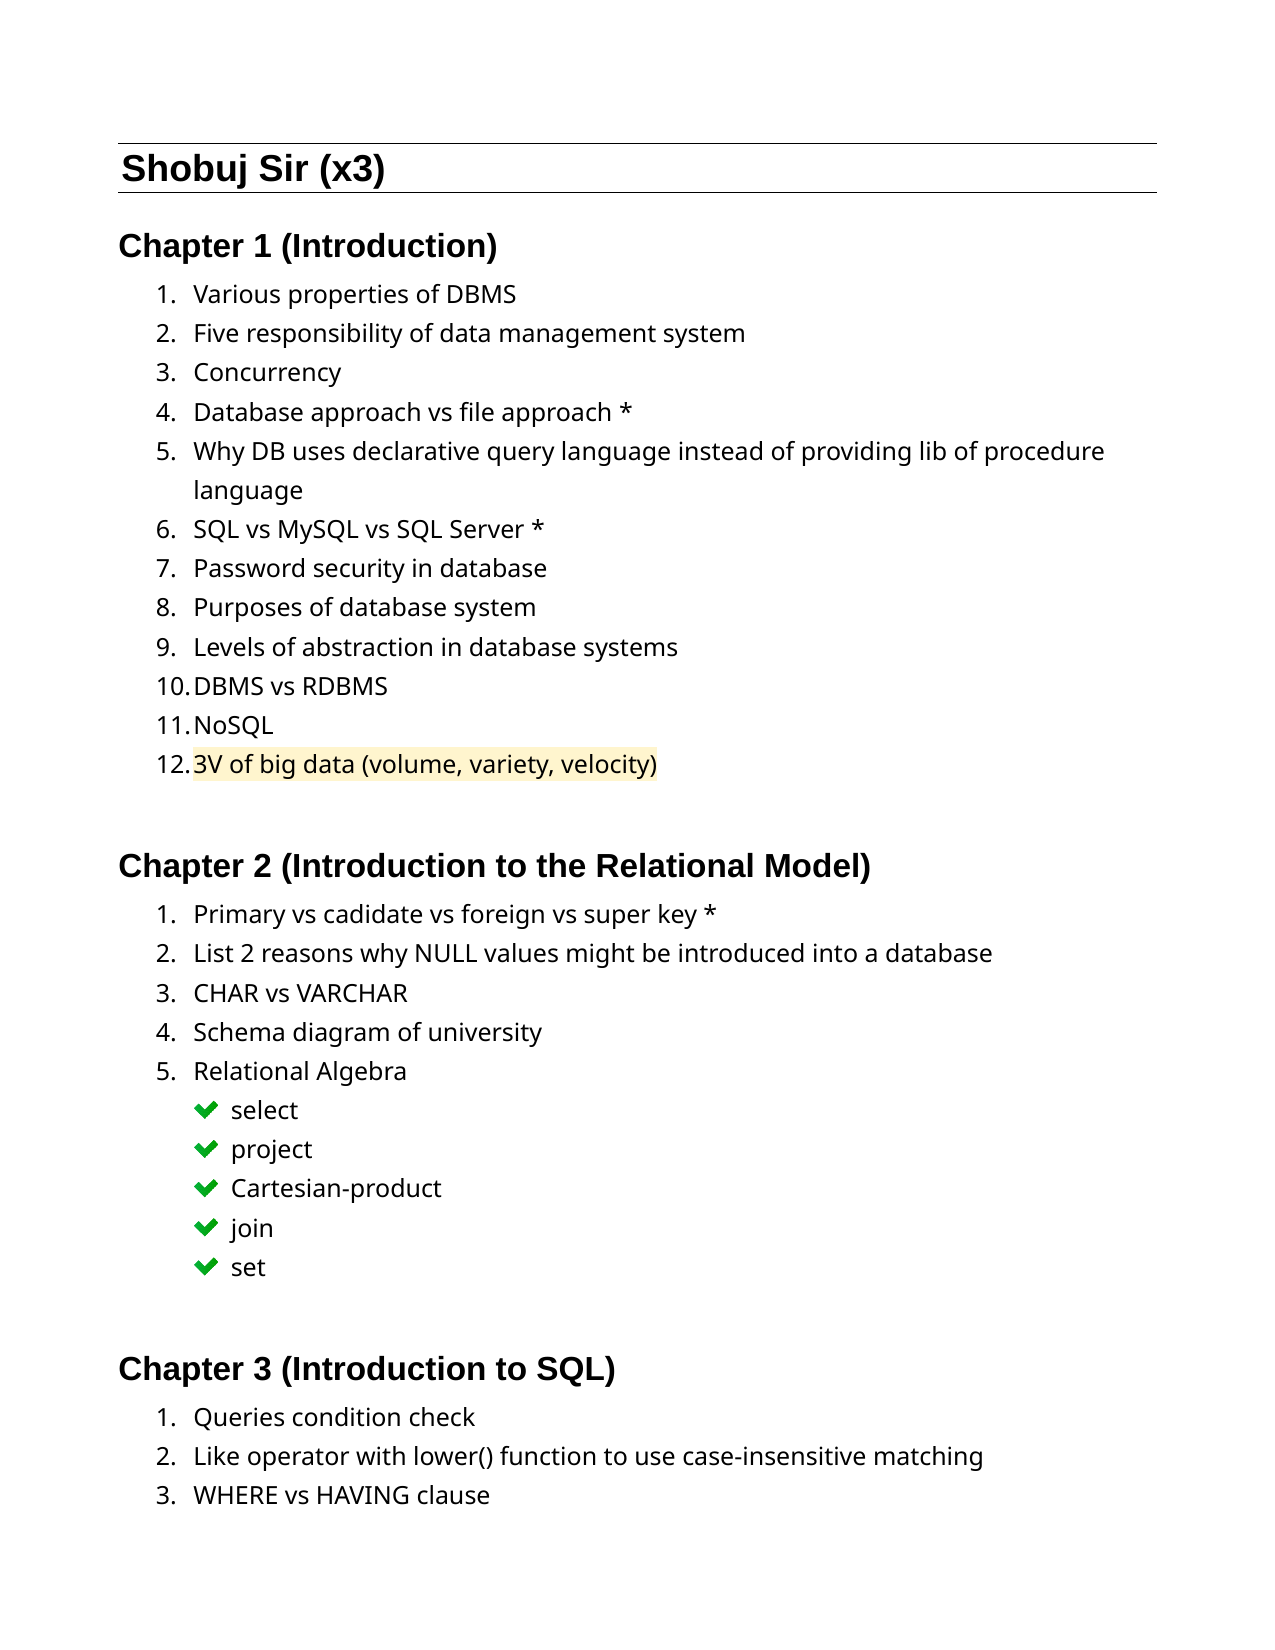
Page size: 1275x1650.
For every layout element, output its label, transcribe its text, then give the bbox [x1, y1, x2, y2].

list Concurrency [156, 355, 1157, 389]
list project [193, 1132, 1157, 1166]
list 3V of big data (volume, variety, velocity) [156, 747, 1157, 781]
subtitle Chapter 2 (Introduction to the Relational Model) [118, 846, 1157, 884]
list CHAR vs VARCHAR [156, 975, 1157, 1009]
subtitle Shobuj Sir (x3) [118, 144, 1157, 192]
list DBMS vs RDBMS [156, 668, 1157, 702]
list Various properties of DBMS [156, 277, 1157, 311]
list Password security in database [156, 551, 1157, 585]
list List 2 reasons why NULL values might be introduced into a database [156, 936, 1157, 970]
list SQL vs MySQL vs SQL Server * [156, 512, 1157, 546]
subtitle Chapter 3 (Introduction to SQL) [118, 1348, 1157, 1387]
list set [193, 1249, 1157, 1283]
list Relational Algebra [156, 1053, 1157, 1088]
list Queries condition check [156, 1399, 1157, 1433]
list Why DB uses declarative query language instead of providing lib of procedure language [156, 433, 1157, 507]
list select [193, 1093, 1157, 1127]
list Database approach vs file approach * [156, 394, 1157, 428]
list Cartesian-product [193, 1171, 1157, 1205]
list NoSQL [156, 708, 1157, 742]
list Levels of abstraction in database systems [156, 629, 1157, 663]
list Primary vs cadidate vs foreign vs super key * [156, 897, 1157, 931]
list Like operator with lower() function to use case-insensitive matching [156, 1439, 1157, 1473]
list Five responsibility of data management system [156, 316, 1157, 350]
list Purposes of database system [156, 590, 1157, 624]
list WHERE vs HAVING clause [156, 1478, 1157, 1512]
subtitle Chapter 1 (Introduction) [118, 226, 1157, 264]
list join [193, 1210, 1157, 1244]
list Schema diagram of university [156, 1014, 1157, 1048]
